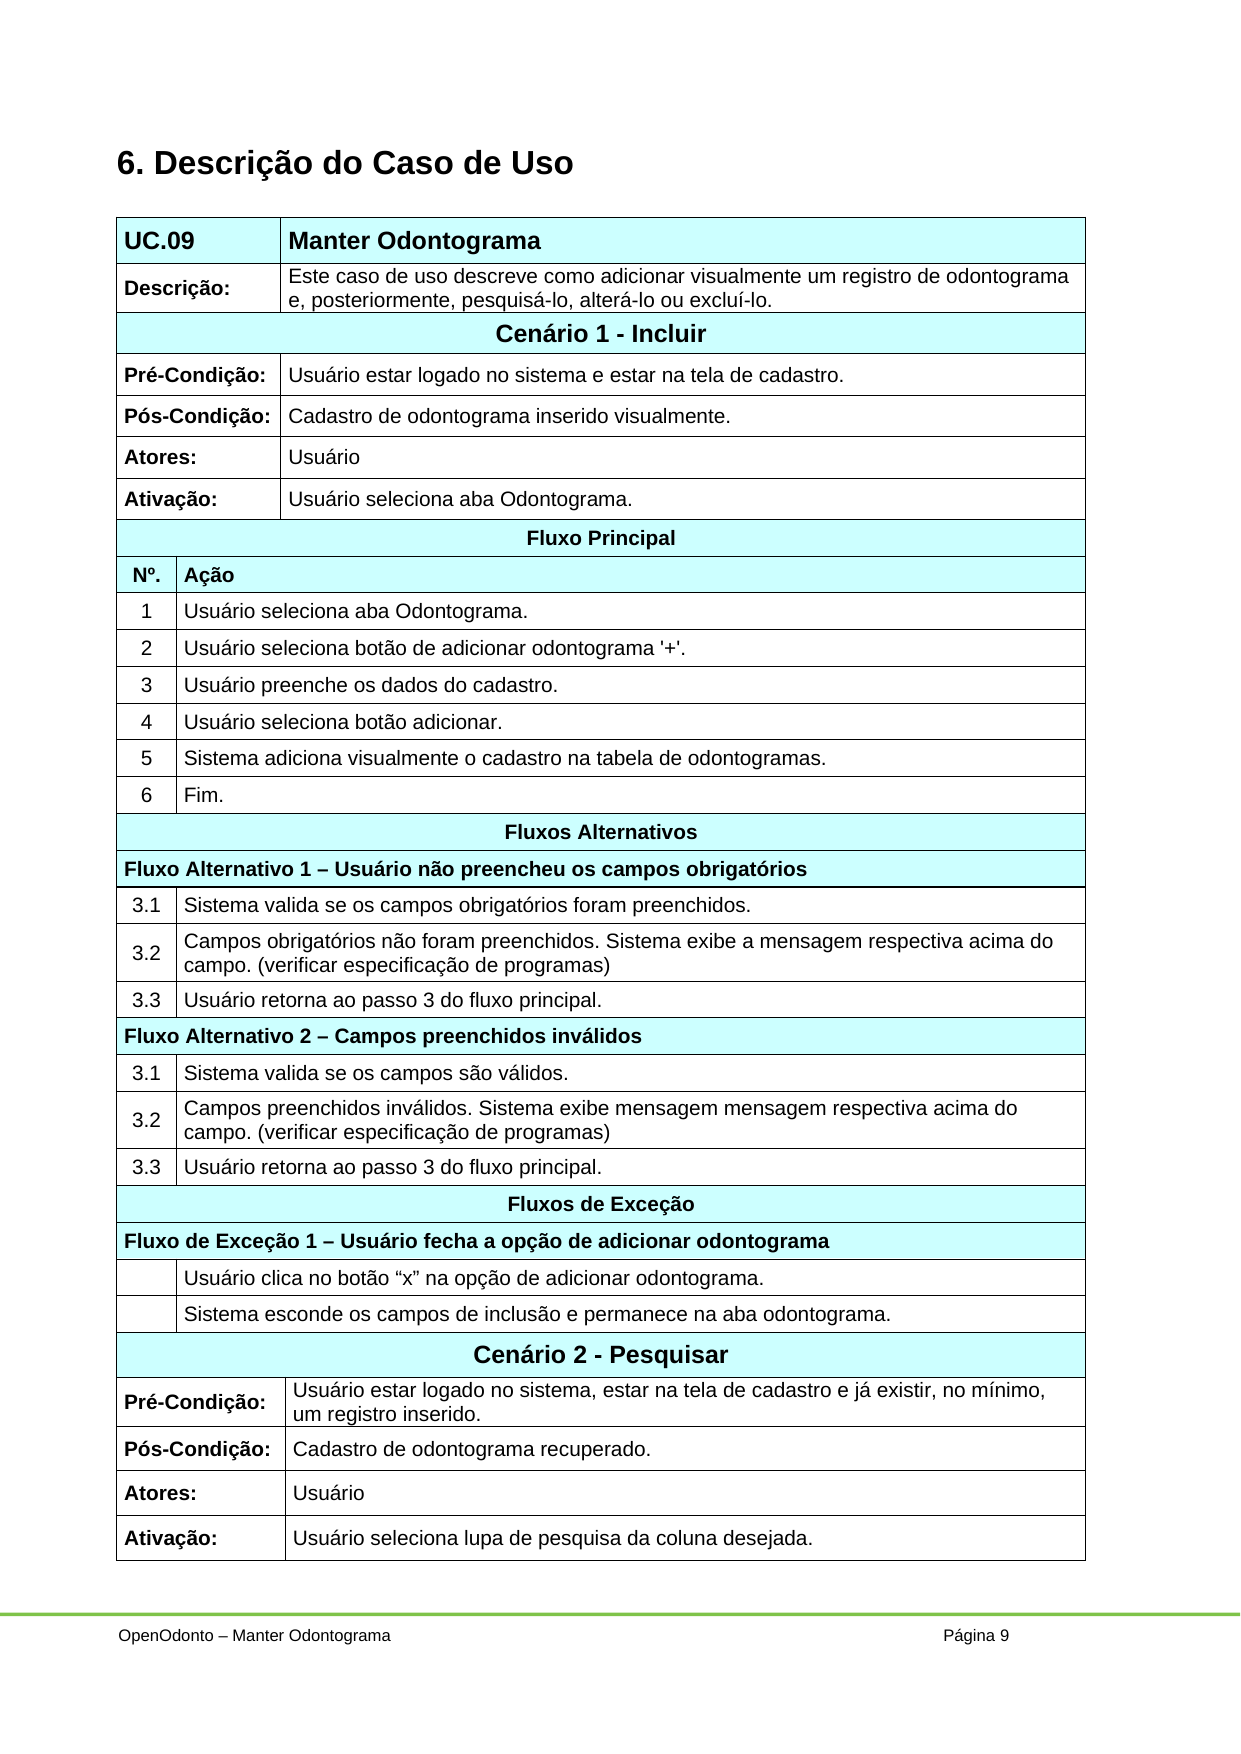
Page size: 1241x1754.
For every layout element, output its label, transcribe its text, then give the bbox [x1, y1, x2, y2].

table_cell Fluxos de Exceção [117, 1186, 1085, 1222]
table_cell Campos preenchidos inválidos. Sistema exibe mensagem mensagem respectiva acima do campo. (verificar especificação de programas) [177, 1092, 1085, 1148]
table_cell Ativação: [117, 479, 280, 519]
table_cell Pós-Condição: [117, 396, 280, 436]
table_cell Usuário clica no botão “x” na opção de adicionar odontograma. [177, 1260, 1085, 1295]
table_cell Fluxos Alternativos [117, 814, 1085, 850]
table_cell Nº. [117, 557, 176, 592]
table_cell Usuário retorna ao passo 3 do fluxo principal. [177, 1149, 1085, 1185]
table_cell 3.1 [117, 888, 176, 923]
table_cell 2 [117, 630, 176, 666]
table_cell 3.2 [117, 924, 176, 981]
table_cell 3.1 [117, 1055, 176, 1091]
table_cell Cenário 1 - Incluir [117, 313, 1085, 353]
table_cell Sistema esconde os campos de inclusão e permanece na aba odontograma. [177, 1296, 1085, 1332]
table_cell Usuário seleciona botão de adicionar odontograma '+'. [177, 630, 1085, 666]
table_cell 4 [117, 704, 176, 739]
table_cell Atores: [117, 1471, 285, 1515]
table_cell Fluxo de Exceção 1 – Usuário fecha a opção de adicionar odontograma [117, 1223, 1085, 1258]
table_cell Sistema valida se os campos obrigatórios foram preenchidos. [177, 888, 1085, 923]
table_header Manter Odontograma [281, 218, 1085, 263]
table_cell 3 [117, 667, 176, 703]
table_cell Usuário retorna ao passo 3 do fluxo principal. [177, 982, 1085, 1017]
table_cell [117, 1296, 176, 1332]
table_cell Usuário estar logado no sistema e estar na tela de cadastro. [281, 354, 1085, 395]
table_cell Sistema adiciona visualmente o cadastro na tabela de odontogramas. [177, 740, 1085, 776]
table_cell Usuário preenche os dados do cadastro. [177, 667, 1085, 703]
table_cell Fluxo Principal [117, 520, 1085, 556]
table_cell Pós-Condição: [117, 1427, 285, 1470]
subtitle 6. Descrição do Caso de Uso [117, 143, 1122, 182]
table_cell Fluxo Alternativo 1 – Usuário não preencheu os campos obrigatórios [117, 851, 1085, 886]
table_cell Ação [177, 557, 1085, 592]
table_cell Usuário [286, 1471, 1085, 1515]
table_cell 3.2 [117, 1092, 176, 1148]
table_cell 3.3 [117, 1149, 176, 1185]
table_cell Usuário estar logado no sistema, estar na tela de cadastro e já existir, no mínimo, um registro inserido. [286, 1378, 1085, 1426]
table_cell Pré-Condição: [117, 354, 280, 395]
table_cell Atores: [117, 437, 280, 477]
table_cell 5 [117, 740, 176, 776]
table_cell Este caso de uso descreve como adicionar visualmente um registro de odontograma e, posteriormente, pesquisá-lo, alterá-lo ou excluí-lo. [281, 264, 1085, 312]
table_cell 1 [117, 593, 176, 629]
table_cell [117, 1260, 176, 1295]
table_cell Fim. [177, 777, 1085, 813]
table_cell Sistema valida se os campos são válidos. [177, 1055, 1085, 1091]
table_cell Usuário seleciona botão adicionar. [177, 704, 1085, 739]
table_cell Usuário seleciona aba Odontograma. [281, 479, 1085, 519]
table_cell Cenário 2 - Pesquisar [117, 1333, 1085, 1377]
table_cell Usuário seleciona aba Odontograma. [177, 593, 1085, 629]
table_cell Usuário [281, 437, 1085, 477]
table_cell Campos obrigatórios não foram preenchidos. Sistema exibe a mensagem respectiva acima do campo. (verificar especificação de programas) [177, 924, 1085, 981]
table_header UC.09 [117, 218, 280, 263]
table_cell 6 [117, 777, 176, 813]
table_cell Fluxo Alternativo 2 – Campos preenchidos inválidos [117, 1018, 1085, 1054]
table_cell Ativação: [117, 1516, 285, 1560]
table_cell Pré-Condição: [117, 1378, 285, 1426]
table_cell Usuário seleciona lupa de pesquisa da coluna desejada. [286, 1516, 1085, 1560]
table_cell Cadastro de odontograma recuperado. [286, 1427, 1085, 1470]
table_cell Descrição: [117, 264, 280, 312]
table_cell 3.3 [117, 982, 176, 1017]
table_cell Cadastro de odontograma inserido visualmente. [281, 396, 1085, 436]
